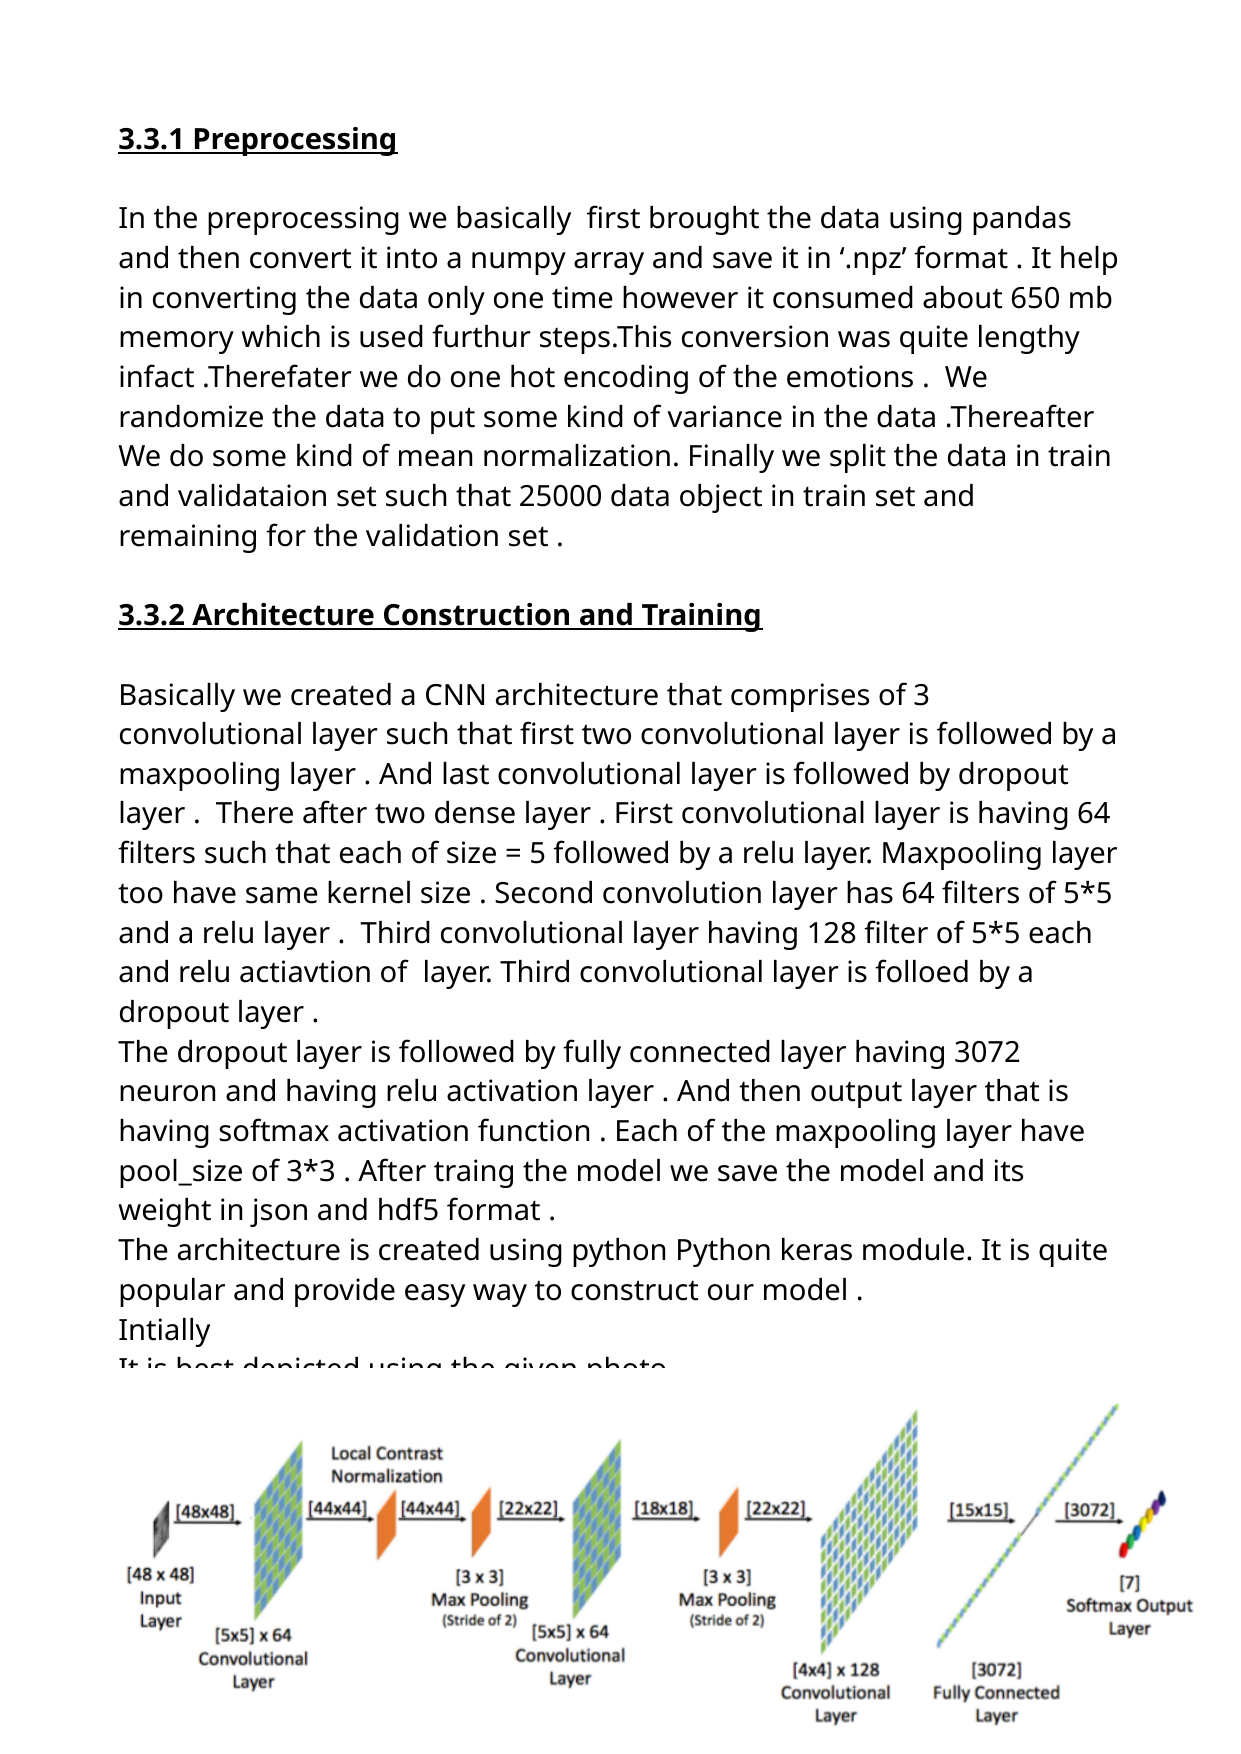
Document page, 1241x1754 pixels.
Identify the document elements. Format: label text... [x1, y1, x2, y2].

text It is best depicted using the given photo - [118, 1348, 1122, 1368]
text 3.3.1 Preprocessing [118, 118, 1122, 158]
picture [45, 1368, 1210, 1754]
text The architecture is created using python Python keras module. It is quite popular and provide easy way to construct our model . [118, 1229, 1122, 1309]
text 3.3.2 Architecture Construction and Training [118, 594, 1122, 634]
text In the preprocessing we basically first brought the data using pandas and then convert it into a numpy array and save it in ‘.npz’ format . It help in converting the data only one time however it consumed about 650 mb memory which is used furthur steps.This conversion was quite lengthy infact .Therefater we do one hot encoding of the emotions . We randomize the data to put some kind of variance in the data .Thereafter [118, 197, 1122, 436]
text Intially [118, 1309, 1122, 1348]
text Basically we created a CNN architecture that comprises of 3 convolutional layer such that first two convolutional layer is followed by a maxpooling layer . And last convolutional layer is followed by dropout layer . There after two dense layer . First convolutional layer is having 64 filters such that each of size = 5 followed by a relu layer. Maxpooling layer too have same kernel size . Second convolution layer has 64 filters of 5*5 and a relu layer . Third convolutional layer having 128 filter of 5*5 each and relu actiavtion of layer. Third convolutional layer is folloed by a dropout layer . [118, 674, 1122, 1031]
text We do some kind of mean normalization. Finally we split the data in train and validataion set such that 25000 data object in train set and remaining for the validation set . [118, 436, 1122, 555]
text The dropout layer is followed by fully connected layer having 3072 neuron and having relu activation layer . And then output layer that is having softmax activation function . Each of the maxpooling layer have pool_size of 3*3 . After traing the model we save the model and its weight in json and hdf5 format . [118, 1031, 1122, 1229]
